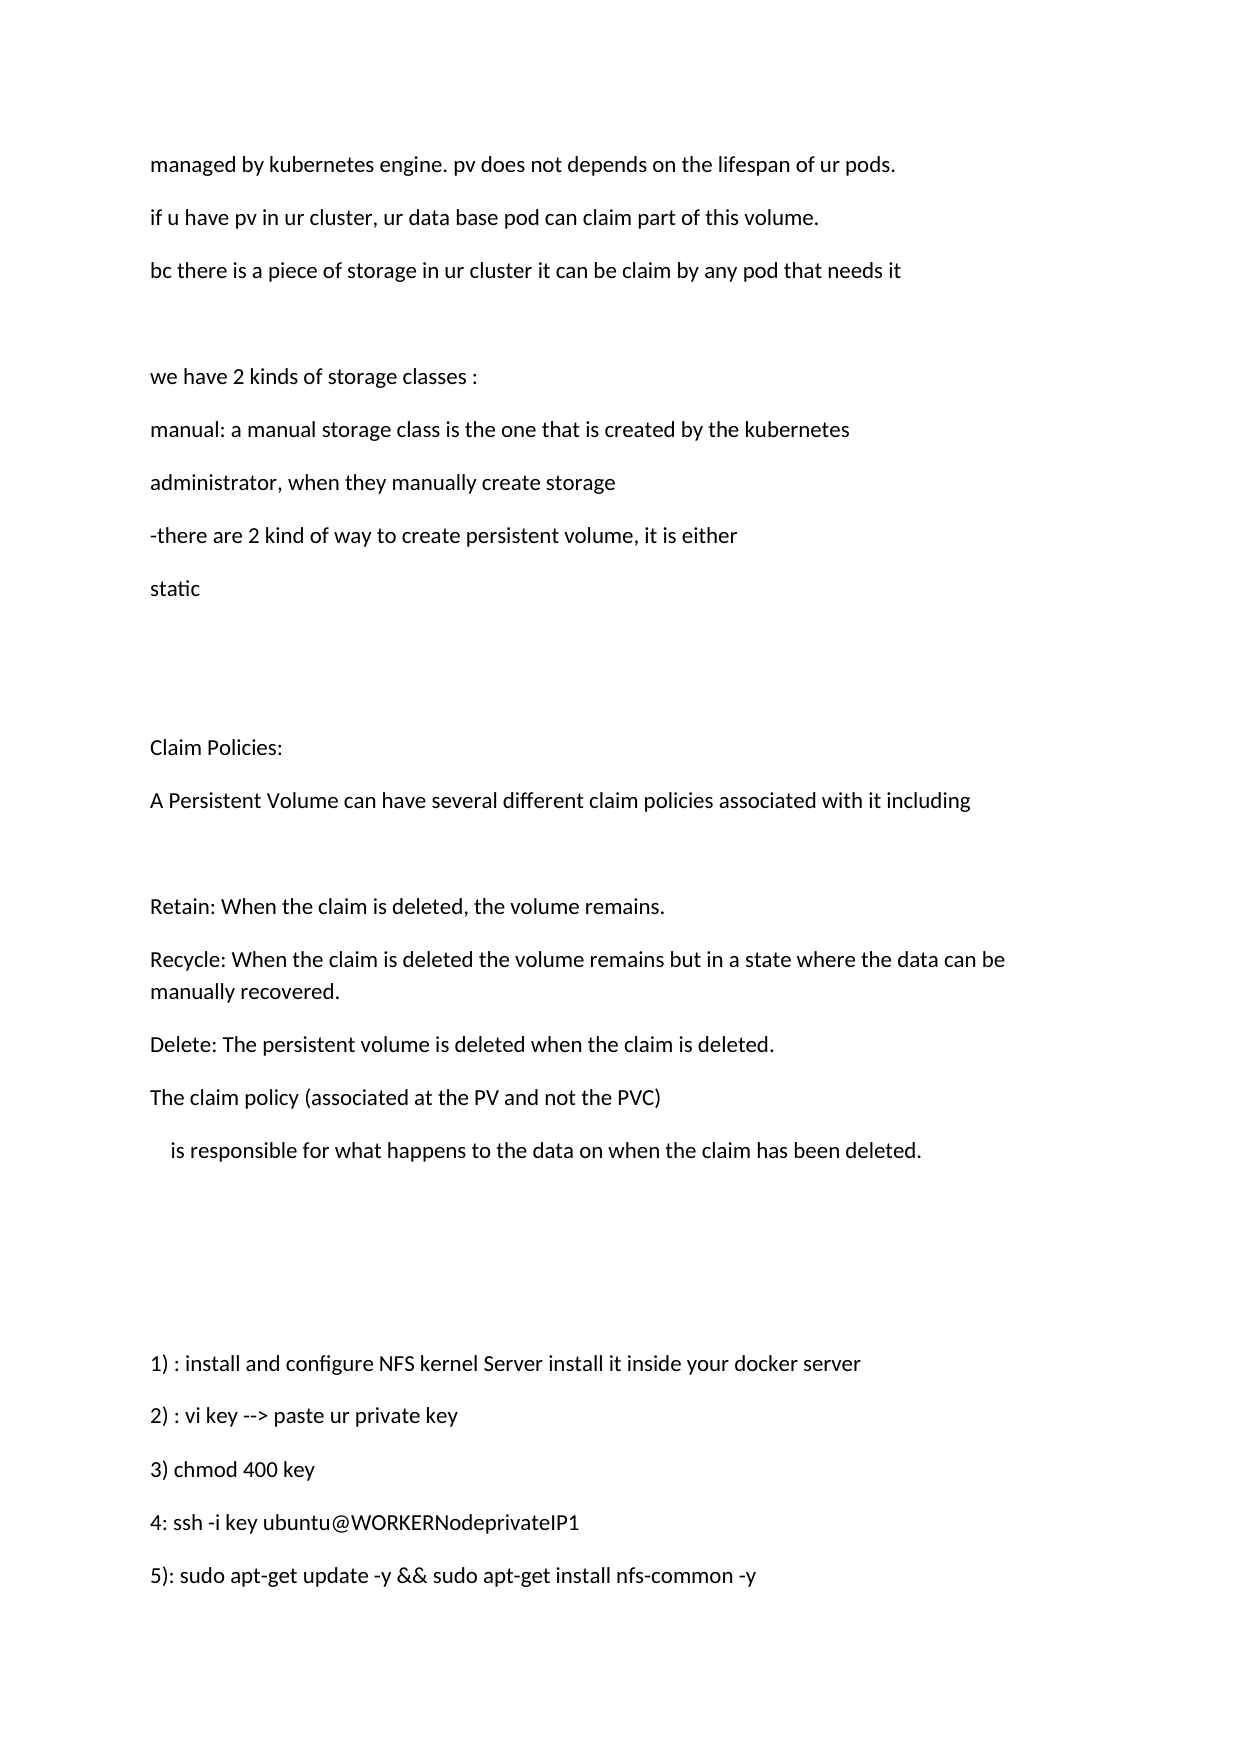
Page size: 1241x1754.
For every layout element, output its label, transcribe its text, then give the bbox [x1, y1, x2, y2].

text 1) : install and configure NFS kernel Server install it inside your docker server [150, 1349, 1090, 1377]
text The claim policy (associated at the PV and not the PVC) [150, 1083, 1090, 1112]
text is responsible for what happens to the data on when the claim has been deleted. [150, 1137, 1090, 1164]
text managed by kubernetes engine. pv does not depends on the lifespan of ur pods. [150, 150, 1090, 178]
text we have 2 kinds of storage classes : [150, 362, 1090, 390]
text administrator, when they manually create storage [150, 468, 1090, 496]
text manual: a manual storage class is the one that is created by the kubernetes [150, 415, 1090, 443]
text bc there is a piece of storage in ur cluster it can be claim by any pod that needs it [150, 256, 1090, 284]
text Retain: When the claim is deleted, the volume remains. [150, 892, 1090, 920]
text Delete: The persistent volume is deleted when the claim is deleted. [150, 1031, 1090, 1058]
text if u have pv in ur cluster, ur data base pod can claim part of this volume. [150, 203, 1090, 231]
text 5): sudo apt-get update -y && sudo apt-get install nfs-common -y [150, 1561, 1090, 1589]
text 2) : vi key --> paste ur private key [150, 1402, 1090, 1430]
text Claim Policies: [150, 733, 1090, 761]
text -there are 2 kind of way to create persistent volume, it is either [150, 521, 1090, 549]
text Recycle: When the claim is deleted the volume remains but in a state where the data can be manually recovered. [150, 945, 1090, 1006]
text A Persistent Volume can have several different claim policies associated with it including [150, 786, 1090, 814]
text static [150, 574, 1090, 602]
text 3) chmod 400 key [150, 1455, 1090, 1483]
text 4: ssh -i key ubuntu@WORKERNodeprivateIP1 [150, 1508, 1090, 1536]
